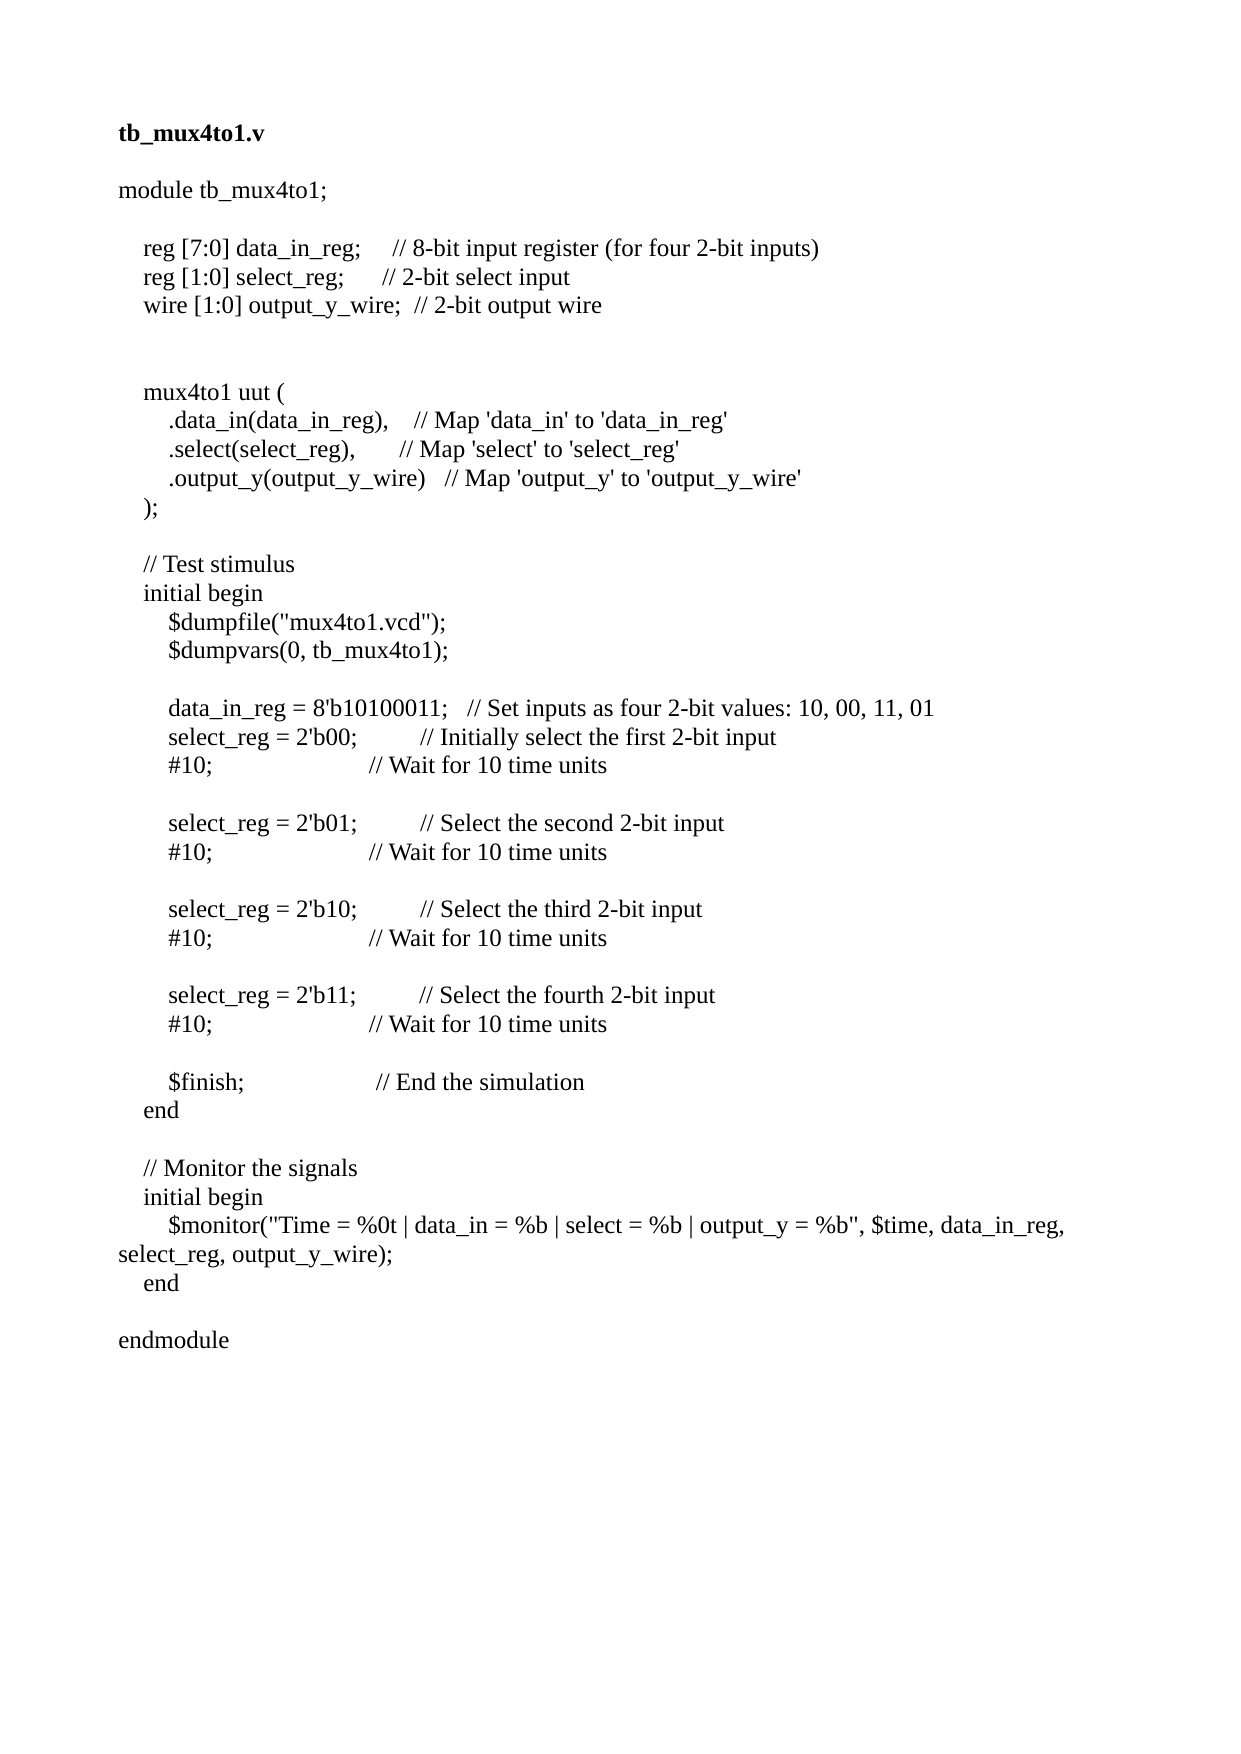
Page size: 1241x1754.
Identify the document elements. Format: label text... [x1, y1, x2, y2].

text select_reg = 2'b00; // Initially select the first 2-bit input [118, 722, 1122, 751]
text data_in_reg = 8'b10100011; // Set inputs as four 2-bit values: 10, 00, 11, 01 [118, 693, 1122, 722]
text endmodule [118, 1326, 1122, 1354]
text // Monitor the signals [118, 1153, 1122, 1182]
text initial begin [118, 578, 1122, 607]
text $dumpvars(0, tb_mux4to1); [118, 636, 1122, 664]
text tb_mux4to1.v [118, 118, 1122, 147]
text #10; // Wait for 10 time units [118, 751, 1122, 779]
text .output_y(output_y_wire) // Map 'output_y' to 'output_y_wire' [118, 463, 1122, 492]
text mux4to1 uut ( [118, 377, 1122, 406]
text // Test stimulus [118, 549, 1122, 578]
text module tb_mux4to1; [118, 176, 1122, 204]
text .data_in(data_in_reg), // Map 'data_in' to 'data_in_reg' [118, 406, 1122, 434]
text reg [1:0] select_reg; // 2-bit select input [118, 262, 1122, 291]
text $monitor("Time = %0t | data_in = %b | select = %b | output_y = %b", $time, data_in_reg, select_reg, output_y_wire); [118, 1211, 1122, 1268]
text reg [7:0] data_in_reg; // 8-bit input register (for four 2-bit inputs) [118, 233, 1122, 262]
text #10; // Wait for 10 time units [118, 923, 1122, 952]
text $dumpfile("mux4to1.vcd"); [118, 607, 1122, 636]
text select_reg = 2'b01; // Select the second 2-bit input [118, 808, 1122, 837]
text ); [118, 492, 1122, 521]
text select_reg = 2'b10; // Select the third 2-bit input [118, 894, 1122, 923]
text end [118, 1096, 1122, 1124]
text .select(select_reg), // Map 'select' to 'select_reg' [118, 434, 1122, 463]
text initial begin [118, 1182, 1122, 1211]
text #10; // Wait for 10 time units [118, 1009, 1122, 1038]
text select_reg = 2'b11; // Select the fourth 2-bit input [118, 981, 1122, 1009]
text #10; // Wait for 10 time units [118, 837, 1122, 866]
text end [118, 1268, 1122, 1297]
text wire [1:0] output_y_wire; // 2-bit output wire [118, 291, 1122, 319]
text $finish; // End the simulation [118, 1067, 1122, 1096]
